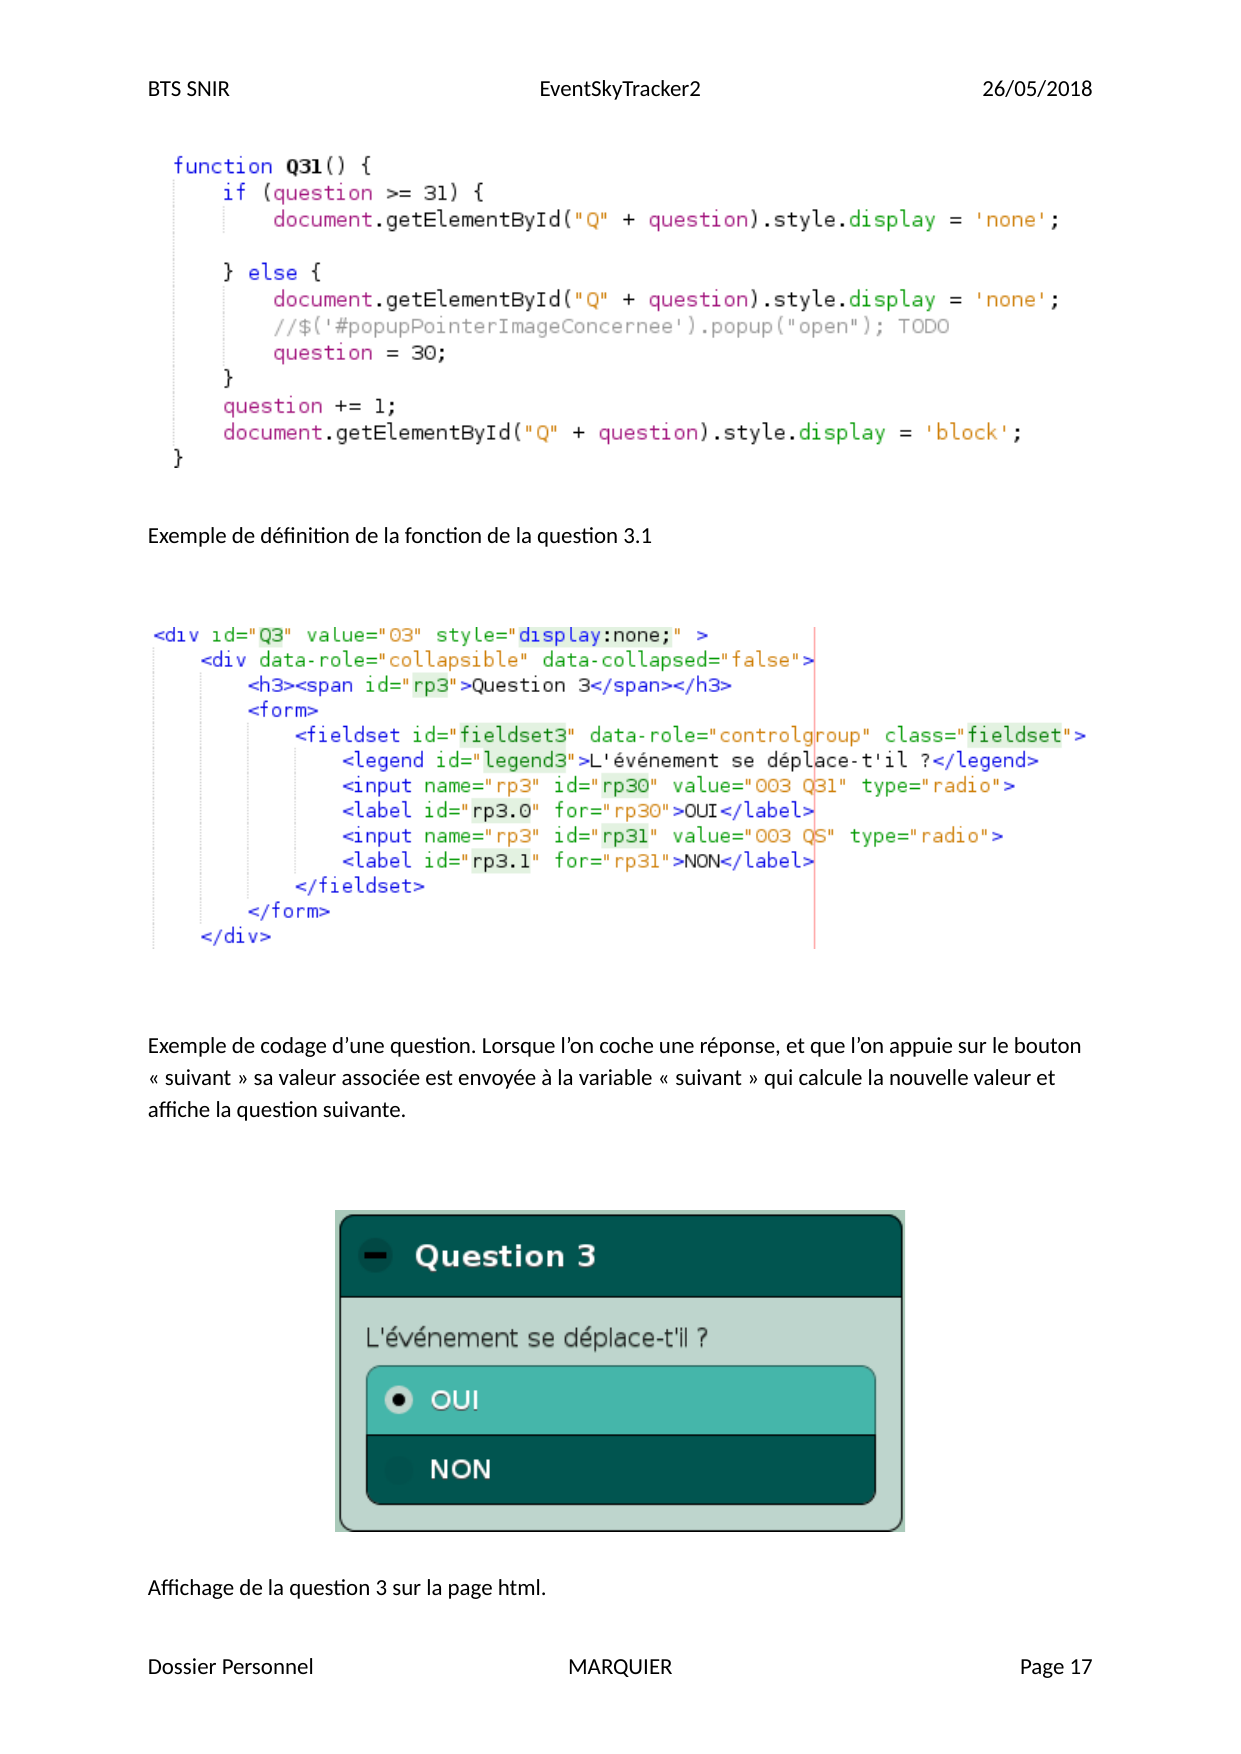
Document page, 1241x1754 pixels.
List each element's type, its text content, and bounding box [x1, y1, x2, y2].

picture [170, 147, 1071, 468]
text Affichage de la question 3 sur la page html. [148, 1573, 1093, 1601]
text Exemple de codage d’une question. Lorsque l’on coche une réponse, et que l’on appuie sur le bouton « suivant » sa valeur associée est envoyée à la variable « suivant » qui calcule la nouvelle valeur et affiche la question suivante. [148, 1031, 1093, 1123]
text Exemple de définition de la fonction de la question 3.1 [148, 522, 1093, 549]
picture [147, 627, 1093, 949]
picture [335, 1210, 906, 1532]
